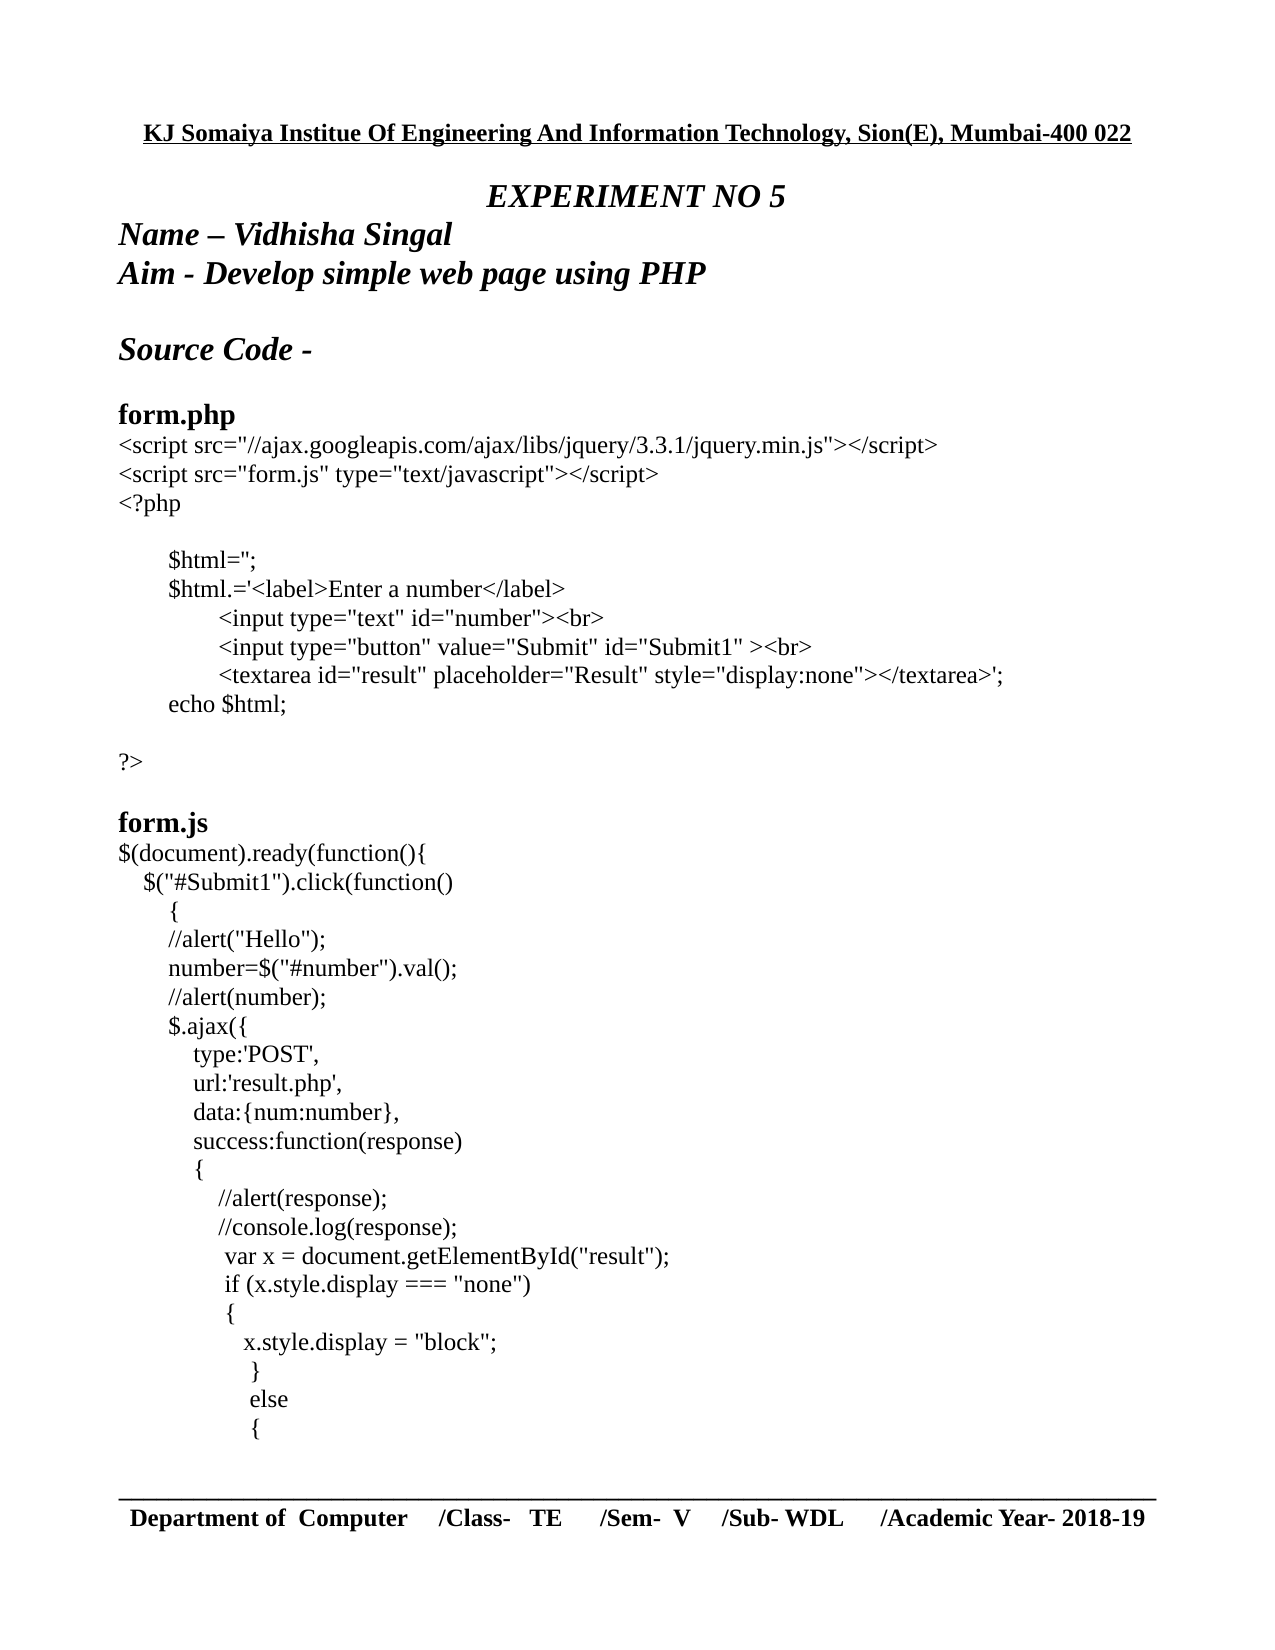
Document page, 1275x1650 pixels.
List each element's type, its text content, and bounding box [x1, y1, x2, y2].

text $("#Submit1").click(function() [118, 867, 1157, 896]
text echo $html; [118, 689, 1157, 718]
text //console.log(response); [118, 1212, 1157, 1241]
text var x = document.getElementById("result"); [118, 1241, 1157, 1269]
text <input type="text" id="number"><br> [118, 603, 1157, 632]
text form.php [118, 397, 1157, 430]
text { [118, 1413, 1157, 1442]
text <textarea id="result" placeholder="Result" style="display:none"></textarea>'; [118, 660, 1157, 689]
text { [118, 1154, 1157, 1183]
text Name – Vidhisha Singal [118, 215, 1157, 253]
text $.ajax({ [118, 1011, 1157, 1039]
text Source Code - [118, 330, 1157, 368]
text //alert(number); [118, 982, 1157, 1011]
text $html=''; [118, 545, 1157, 574]
text Aim - Develop simple web page using PHP [118, 253, 1157, 291]
text //alert(response); [118, 1183, 1157, 1212]
text url:'result.php', [118, 1068, 1157, 1097]
text $(document).ready(function(){ [118, 838, 1157, 867]
text else [118, 1384, 1157, 1413]
text <script src="form.js" type="text/javascript"></script> [118, 459, 1157, 488]
text $html.='<label>Enter a number</label> [118, 574, 1157, 603]
text <input type="button" value="Submit" id="Submit1" ><br> [118, 632, 1157, 660]
text form.js [118, 805, 1157, 838]
text ?> [118, 747, 1157, 775]
text number=$("#number").val(); [118, 953, 1157, 982]
text { [118, 896, 1157, 924]
text <script src="//ajax.googleapis.com/ajax/libs/jquery/3.3.1/jquery.min.js"></script> [118, 430, 1157, 459]
text { [118, 1298, 1157, 1327]
text EXPERIMENT NO 5 [118, 176, 1157, 215]
text if (x.style.display === "none") [118, 1269, 1157, 1298]
text data:{num:number}, [118, 1097, 1157, 1126]
text x.style.display = "block"; [118, 1327, 1157, 1356]
text type:'POST', [118, 1039, 1157, 1068]
text //alert("Hello"); [118, 924, 1157, 953]
text } [118, 1356, 1157, 1384]
text success:function(response) [118, 1126, 1157, 1154]
text <?php [118, 488, 1157, 517]
